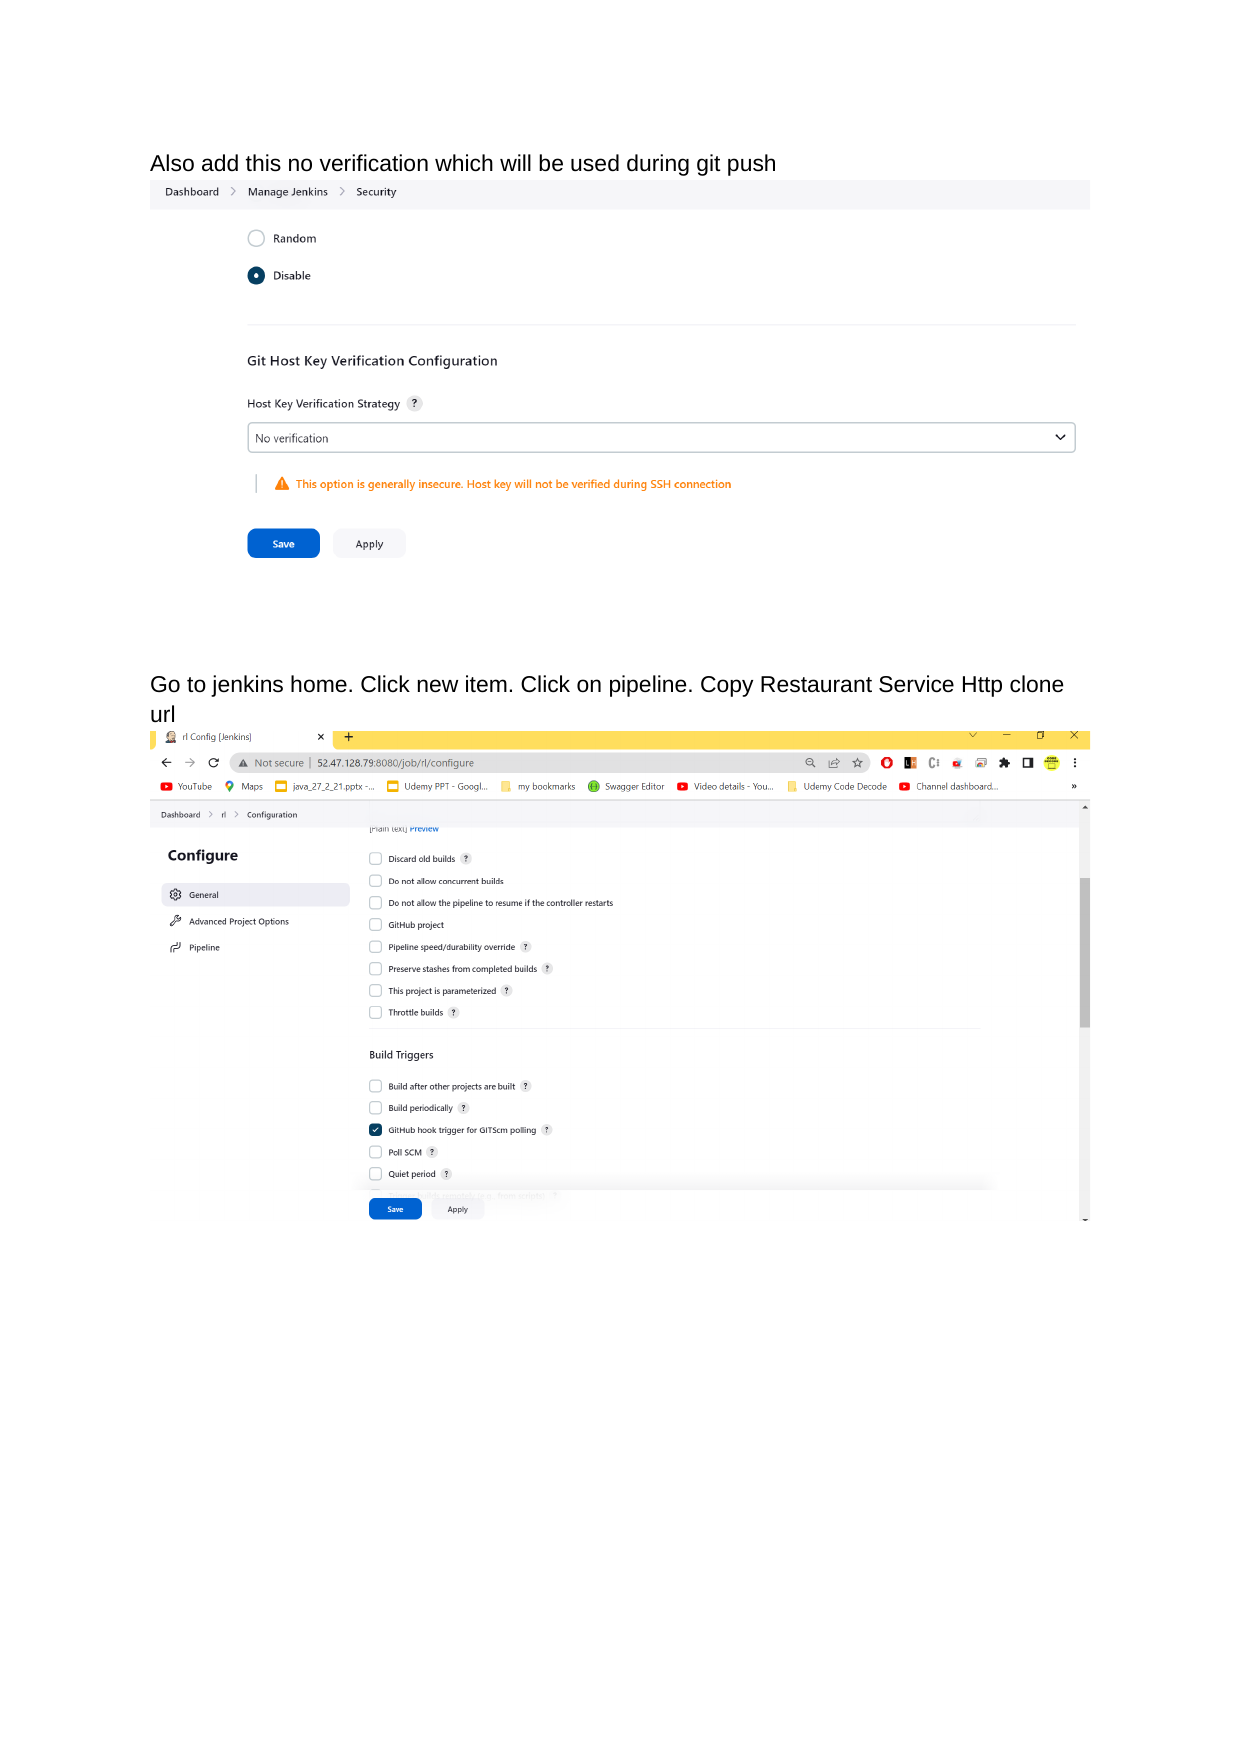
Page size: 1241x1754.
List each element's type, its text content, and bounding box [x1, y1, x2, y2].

text Also add this no verification which will be used during git push [150, 150, 1090, 176]
picture [150, 180, 1091, 576]
text Go to jenkins home. Click new item. Click on pipeline. Copy Restaurant Service Http clone url [150, 671, 1090, 727]
picture [150, 731, 1091, 1221]
